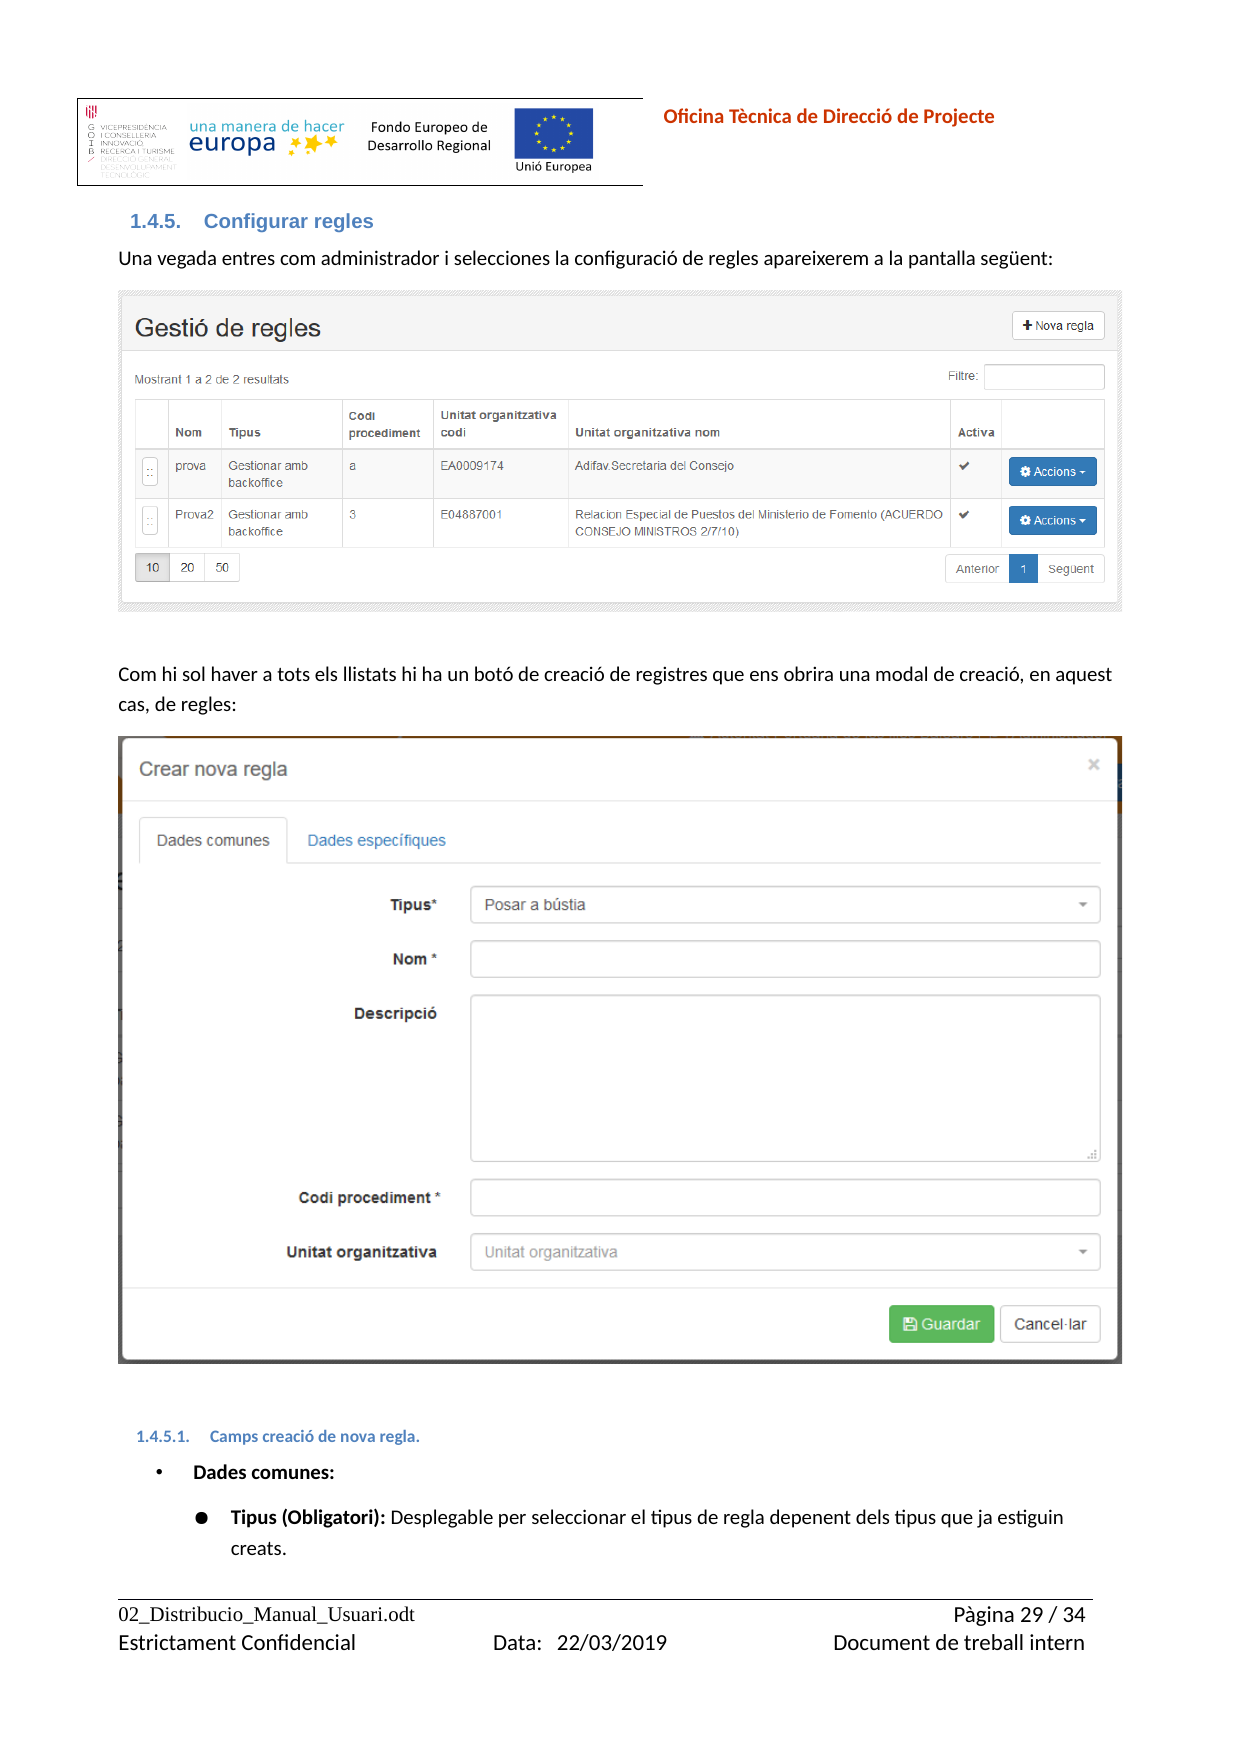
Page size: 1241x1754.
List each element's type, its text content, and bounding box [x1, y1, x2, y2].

picture [118, 736, 1123, 1364]
picture [187, 103, 599, 180]
list Dades comunes: [156, 1459, 1122, 1485]
list Tipus (Obligatori): Desplegable per seleccionar el tipus de regla depenent dels tipus que ja estiguin creats. [193, 1504, 1122, 1560]
subtitle Camps creació de nova regla. [136, 1426, 1122, 1447]
picture [118, 290, 1123, 612]
text Com hi sol haver a tots els llistats hi ha un botó de creació de registres que ens obrira una modal de creació, en aquest cas, de regles: [118, 661, 1122, 717]
text Una vegada entres com administrador i selecciones la configuració de regles apareixerem a la pantalla següent: [118, 245, 1122, 271]
subtitle Configurar regles [130, 209, 1122, 233]
picture [82, 103, 181, 180]
